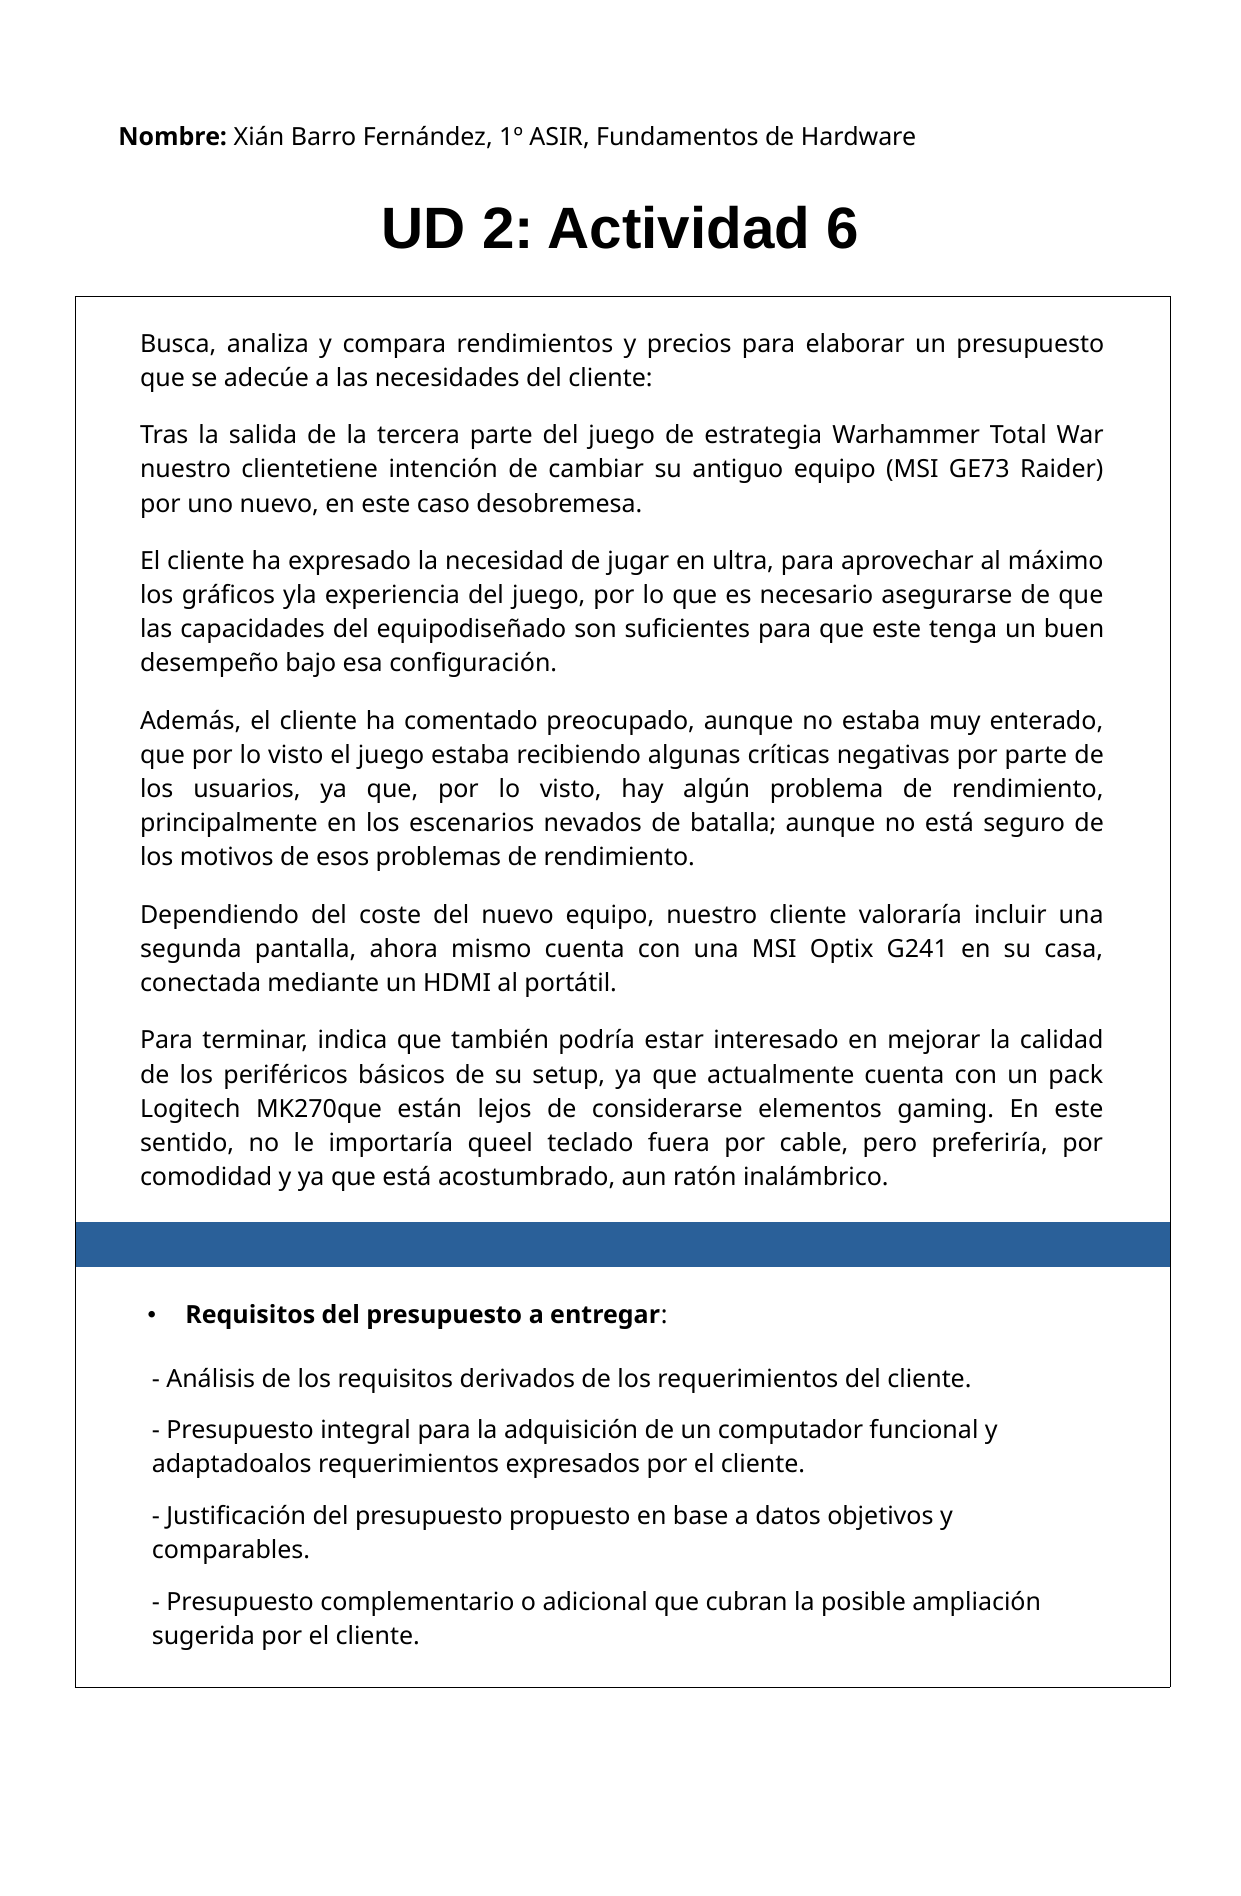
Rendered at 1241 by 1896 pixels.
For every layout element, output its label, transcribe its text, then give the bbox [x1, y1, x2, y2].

table_header Busca, analiza y compara rendimientos y precios para elaborar un presupuesto que se adecúe a las necesidades del cliente: Tras la salida de la tercera parte del juego de estrategia Warhammer Total War nuestro clientetiene intención de cambiar su antiguo equipo (MSI GE73 Raider) por uno nuevo, en este caso desobremesa. El cliente ha expresado la necesidad de jugar en ultra, para aprovechar al máximo los gráficos yla experiencia del juego, por lo que es necesario asegurarse de que las capacidades del equipodiseñado son suficientes para que este tenga un buen desempeño bajo esa configuración. Además, el cliente ha comentado preocupado, aunque no estaba muy enterado, que por lo visto el juego estaba recibiendo algunas críticas negativas por parte de los usuarios, ya que, por lo visto, hay algún problema de rendimiento, principalmente en los escenarios nevados de batalla; aunque no está seguro de los motivos de esos problemas de rendimiento. Dependiendo del coste del nuevo equipo, nuestro cliente valoraría incluir una segunda pantalla, ahora mismo cuenta con una MSI Optix G241 en su casa, conectada mediante un HDMI al portátil. Para terminar, indica que también podría estar interesado en mejorar la calidad de los periféricos básicos de su setup, ya que actualmente cuenta con un pack Logitech MK270que están lejos de considerarse elementos gaming. En este sentido, no le importaría queel teclado fuera por cable, pero preferiría, por comodidad y ya que está acostumbrado, aun ratón inalámbrico. [76, 297, 1170, 1222]
title UD 2: Actividad 6 [118, 193, 1122, 261]
table_cell Requisitos del presupuesto a entregar: - Análisis de los requisitos derivados de los requerimientos del cliente. - Presupuesto integral para la adquisición de un computador funcional y adaptadoalos requerimientos expresados por el cliente. - Justificación del presupuesto propuesto en base a datos objetivos y comparables. - Presupuesto complementario o adicional que cubran la posible ampliación sugerida por el cliente. [76, 1268, 1170, 1687]
table_cell [76, 1222, 1170, 1267]
